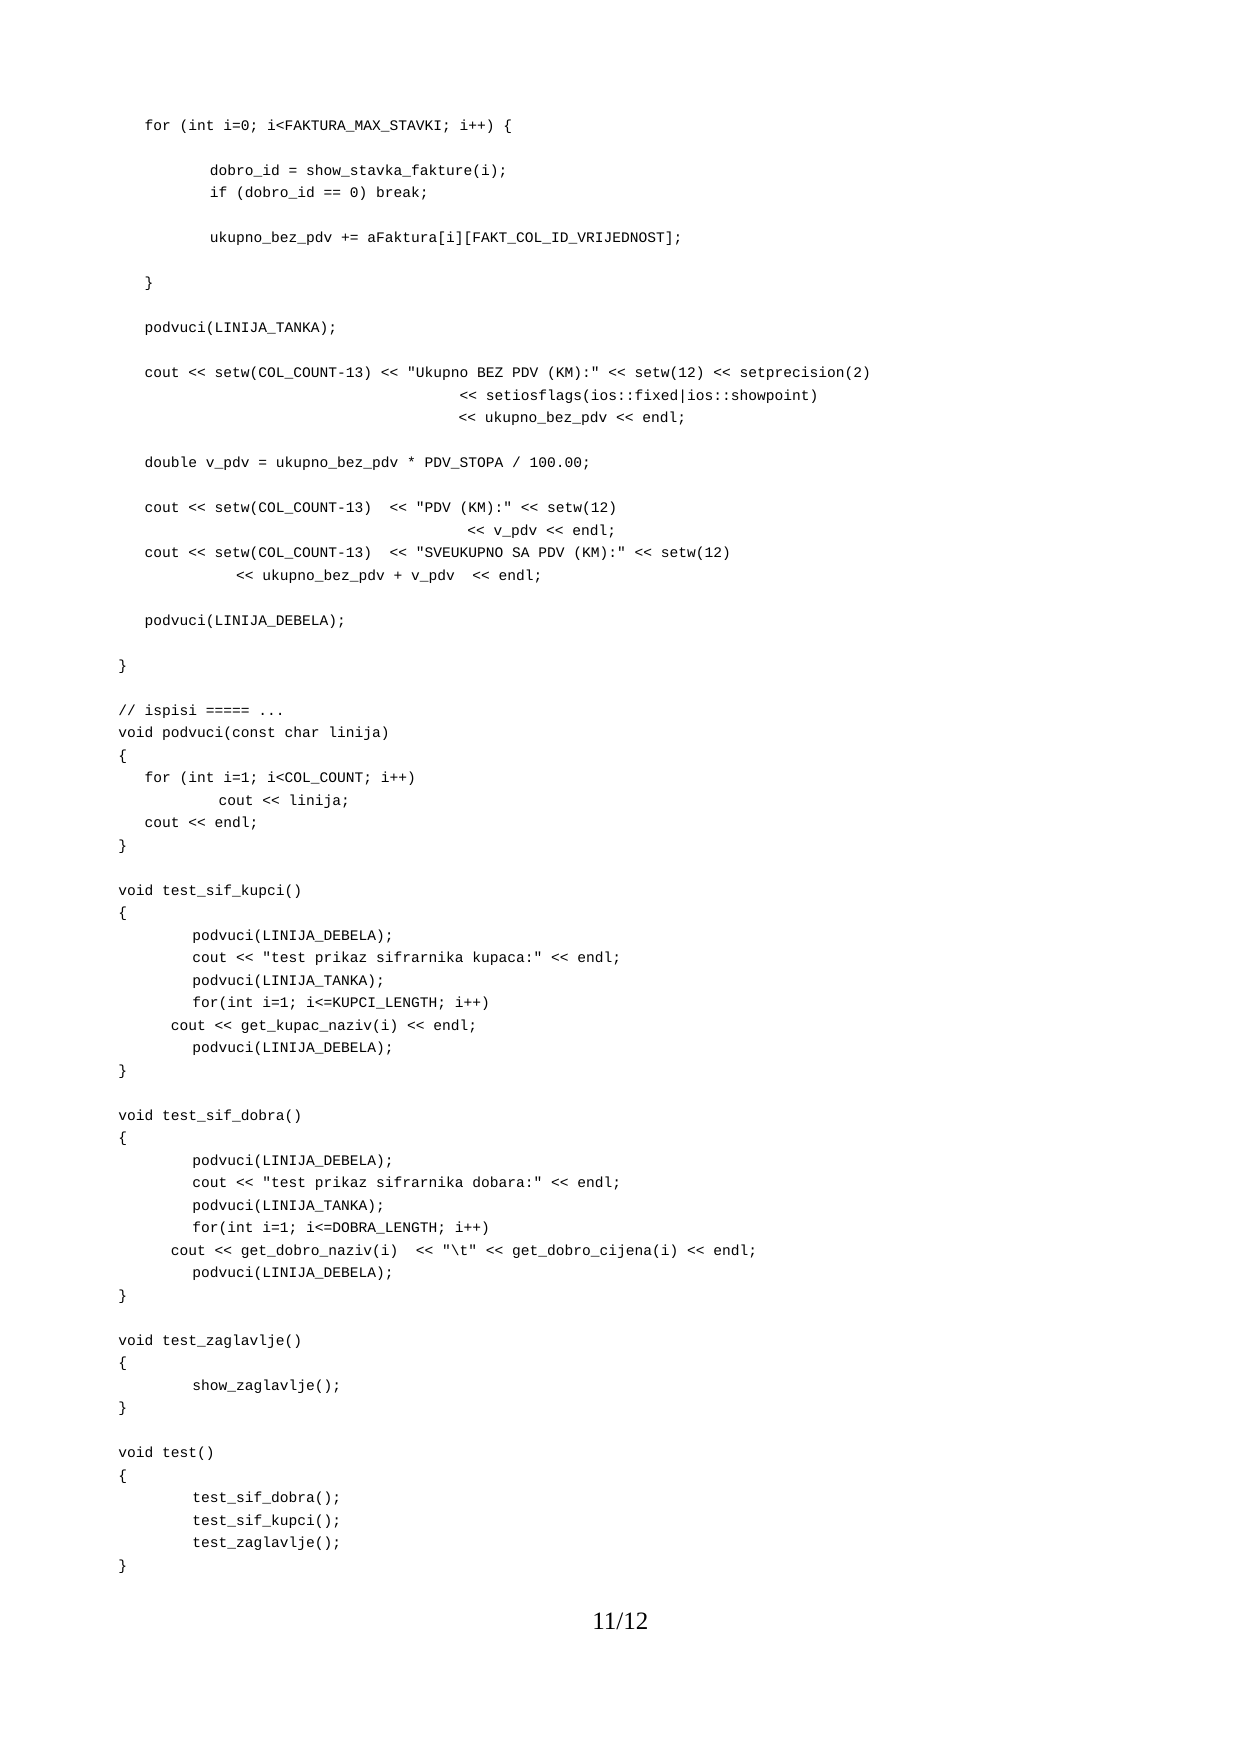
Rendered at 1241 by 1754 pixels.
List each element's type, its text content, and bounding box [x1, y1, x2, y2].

text test_sif_dobra(); [118, 1491, 1122, 1507]
text podvuci(LINIJA_DEBELA); [118, 613, 1122, 630]
text } [118, 1288, 1122, 1305]
text } [118, 658, 1122, 675]
text test_sif_kupci(); [118, 1513, 1122, 1530]
text cout << setw(COL_COUNT-13) << "SVEUKUPNO SA PDV (KM):" << setw(12) [118, 546, 1122, 562]
text podvuci(LINIJA_TANKA); [118, 973, 1122, 990]
text show_zaglavlje(); [118, 1378, 1122, 1395]
text cout << "test prikaz sifrarnika kupaca:" << endl; [118, 951, 1122, 967]
text } [118, 1063, 1122, 1080]
text podvuci(LINIJA_DEBELA); [118, 928, 1122, 945]
text void test_sif_kupci() [118, 883, 1122, 900]
text cout << setw(COL_COUNT-13) << "Ukupno BEZ PDV (KM):" << setw(12) << setprecision(2) [118, 366, 1122, 382]
text // ispisi ===== ... [118, 703, 1122, 720]
text for (int i=0; i<FAKTURA_MAX_STAVKI; i++) { [118, 118, 1122, 135]
text podvuci(LINIJA_TANKA); [118, 1198, 1122, 1215]
text << setiosflags(ios::fixed|ios::showpoint) [118, 388, 1122, 405]
text } [118, 1401, 1122, 1417]
text << v_pdv << endl; [118, 523, 1122, 540]
text << ukupno_bez_pdv << endl; [118, 411, 1122, 427]
text test_zaglavlje(); [118, 1536, 1122, 1552]
text for(int i=1; i<=KUPCI_LENGTH; i++) [118, 996, 1122, 1012]
text cout << "test prikaz sifrarnika dobara:" << endl; [118, 1176, 1122, 1192]
text if (dobro_id == 0) break; [118, 186, 1122, 202]
text ukupno_bez_pdv += aFaktura[i][FAKT_COL_ID_VRIJEDNOST]; [118, 231, 1122, 247]
text { [118, 748, 1122, 765]
text } [118, 838, 1122, 855]
text { [118, 1131, 1122, 1147]
text void podvuci(const char linija) [118, 726, 1122, 742]
text << ukupno_bez_pdv + v_pdv << endl; [118, 568, 1122, 585]
text { [118, 1356, 1122, 1372]
text for (int i=1; i<COL_COUNT; i++) [118, 771, 1122, 787]
text podvuci(LINIJA_DEBELA); [118, 1153, 1122, 1170]
text { [118, 906, 1122, 922]
text double v_pdv = ukupno_bez_pdv * PDV_STOPA / 100.00; [118, 456, 1122, 472]
text for(int i=1; i<=DOBRA_LENGTH; i++) [118, 1221, 1122, 1237]
text podvuci(LINIJA_TANKA); [118, 321, 1122, 337]
text cout << setw(COL_COUNT-13) << "PDV (KM):" << setw(12) [118, 501, 1122, 517]
text podvuci(LINIJA_DEBELA); [118, 1266, 1122, 1282]
text void test_zaglavlje() [118, 1333, 1122, 1350]
text cout << linija; [118, 793, 1122, 810]
text cout << endl; [118, 816, 1122, 832]
text cout << get_kupac_naziv(i) << endl; [118, 1018, 1122, 1035]
text podvuci(LINIJA_DEBELA); [118, 1041, 1122, 1057]
text } [118, 1558, 1122, 1575]
text dobro_id = show_stavka_fakture(i); [118, 163, 1122, 180]
text void test_sif_dobra() [118, 1108, 1122, 1125]
text { [118, 1468, 1122, 1485]
text cout << get_dobro_naziv(i) << "\t" << get_dobro_cijena(i) << endl; [118, 1243, 1122, 1260]
text void test() [118, 1446, 1122, 1462]
text } [118, 276, 1122, 292]
